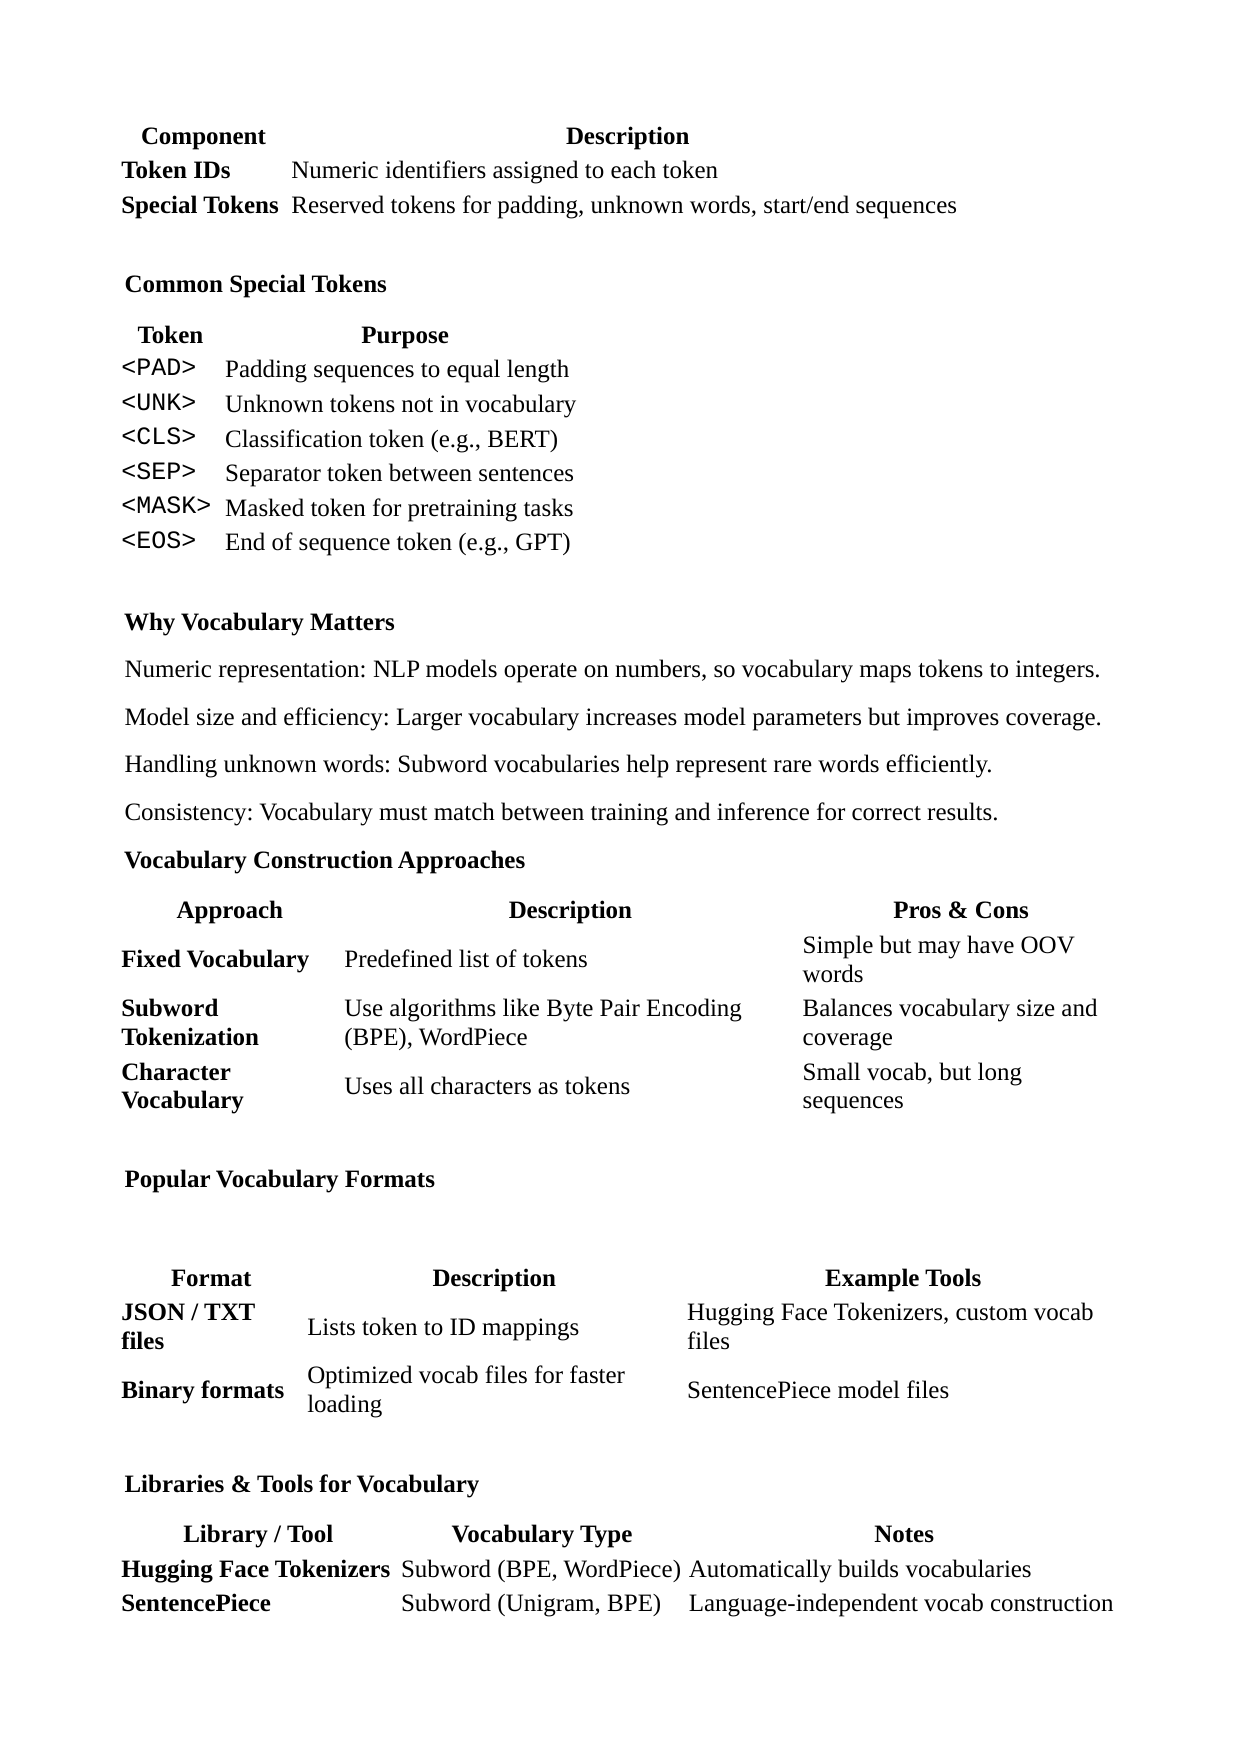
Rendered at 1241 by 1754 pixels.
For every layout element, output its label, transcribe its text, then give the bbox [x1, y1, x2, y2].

table_cell Unknown tokens not in vocabulary [222, 386, 588, 421]
table_header Token [118, 317, 222, 352]
table_cell <PAD> [118, 352, 222, 386]
table_cell Padding sequences to equal length [222, 352, 588, 386]
text Vocabulary Construction Approaches [118, 845, 1122, 873]
table_cell Token IDs [118, 153, 288, 187]
table_cell SentencePiece [118, 1585, 398, 1620]
table_cell Subword (Unigram, BPE) [398, 1585, 686, 1620]
text Common Special Tokens [118, 269, 1122, 298]
table_cell Optimized vocab files for faster loading [304, 1358, 684, 1421]
text Numeric representation: NLP models operate on numbers, so vocabulary maps tokens to integers. [118, 654, 1122, 683]
text Consistency: Vocabulary must match between training and inference for correct results. [118, 797, 1122, 826]
table_cell Automatically builds vocabularies [686, 1551, 1122, 1585]
table_header Description [341, 893, 799, 927]
table_cell <CLS> [118, 421, 222, 455]
table_header Pros & Cons [800, 893, 1122, 927]
text Model size and efficiency: Larger vocabulary increases model parameters but improves coverage. [118, 702, 1122, 731]
table_header Purpose [222, 317, 588, 352]
table_cell Hugging Face Tokenizers, custom vocab files [684, 1294, 1122, 1358]
table_header Approach [118, 893, 341, 927]
table_cell Fixed Vocabulary [118, 927, 341, 990]
table_cell Numeric identifiers assigned to each token [288, 153, 967, 187]
table_cell Hugging Face Tokenizers [118, 1551, 398, 1585]
table_cell JSON / TXT files [118, 1294, 304, 1358]
table_cell Predefined list of tokens [341, 927, 799, 990]
table_cell Language-independent vocab construction [686, 1585, 1122, 1620]
table_cell Binary formats [118, 1358, 304, 1421]
table_cell <SEP> [118, 455, 222, 490]
table_cell <MASK> [118, 490, 222, 524]
table_cell Special Tokens [118, 187, 288, 222]
table_cell Separator token between sentences [222, 455, 588, 490]
table_cell Small vocab, but long sequences [800, 1054, 1122, 1117]
table_cell Simple but may have OOV words [800, 927, 1122, 990]
table_cell End of sequence token (e.g., GPT) [222, 525, 588, 559]
text Popular Vocabulary Formats [118, 1164, 1122, 1193]
table_cell <EOS> [118, 525, 222, 559]
table_cell Reserved tokens for padding, unknown words, start/end sequences [288, 187, 967, 222]
table_cell Subword (BPE, WordPiece) [398, 1551, 686, 1585]
table_header Library / Tool [118, 1516, 398, 1551]
table_header Description [304, 1260, 684, 1294]
table_cell Use algorithms like Byte Pair Encoding (BPE), WordPiece [341, 990, 799, 1054]
table_cell Uses all characters as tokens [341, 1054, 799, 1117]
text Libraries & Tools for Vocabulary [118, 1469, 1122, 1497]
table_cell Balances vocabulary size and coverage [800, 990, 1122, 1054]
table_cell Classification token (e.g., BERT) [222, 421, 588, 455]
table_cell Subword Tokenization [118, 990, 341, 1054]
table_header Component [118, 118, 288, 153]
table_cell Masked token for pretraining tasks [222, 490, 588, 524]
table_header Example Tools [684, 1260, 1122, 1294]
table_cell Character Vocabulary [118, 1054, 341, 1117]
table_cell SentencePiece model files [684, 1358, 1122, 1421]
table_header Notes [686, 1516, 1122, 1551]
table_header Format [118, 1260, 304, 1294]
table_cell Lists token to ID mappings [304, 1294, 684, 1358]
table_header Description [288, 118, 967, 153]
table_cell <UNK> [118, 386, 222, 421]
table_header Vocabulary Type [398, 1516, 686, 1551]
text Why Vocabulary Matters [118, 607, 1122, 636]
text Handling unknown words: Subword vocabularies help represent rare words efficiently. [118, 749, 1122, 778]
